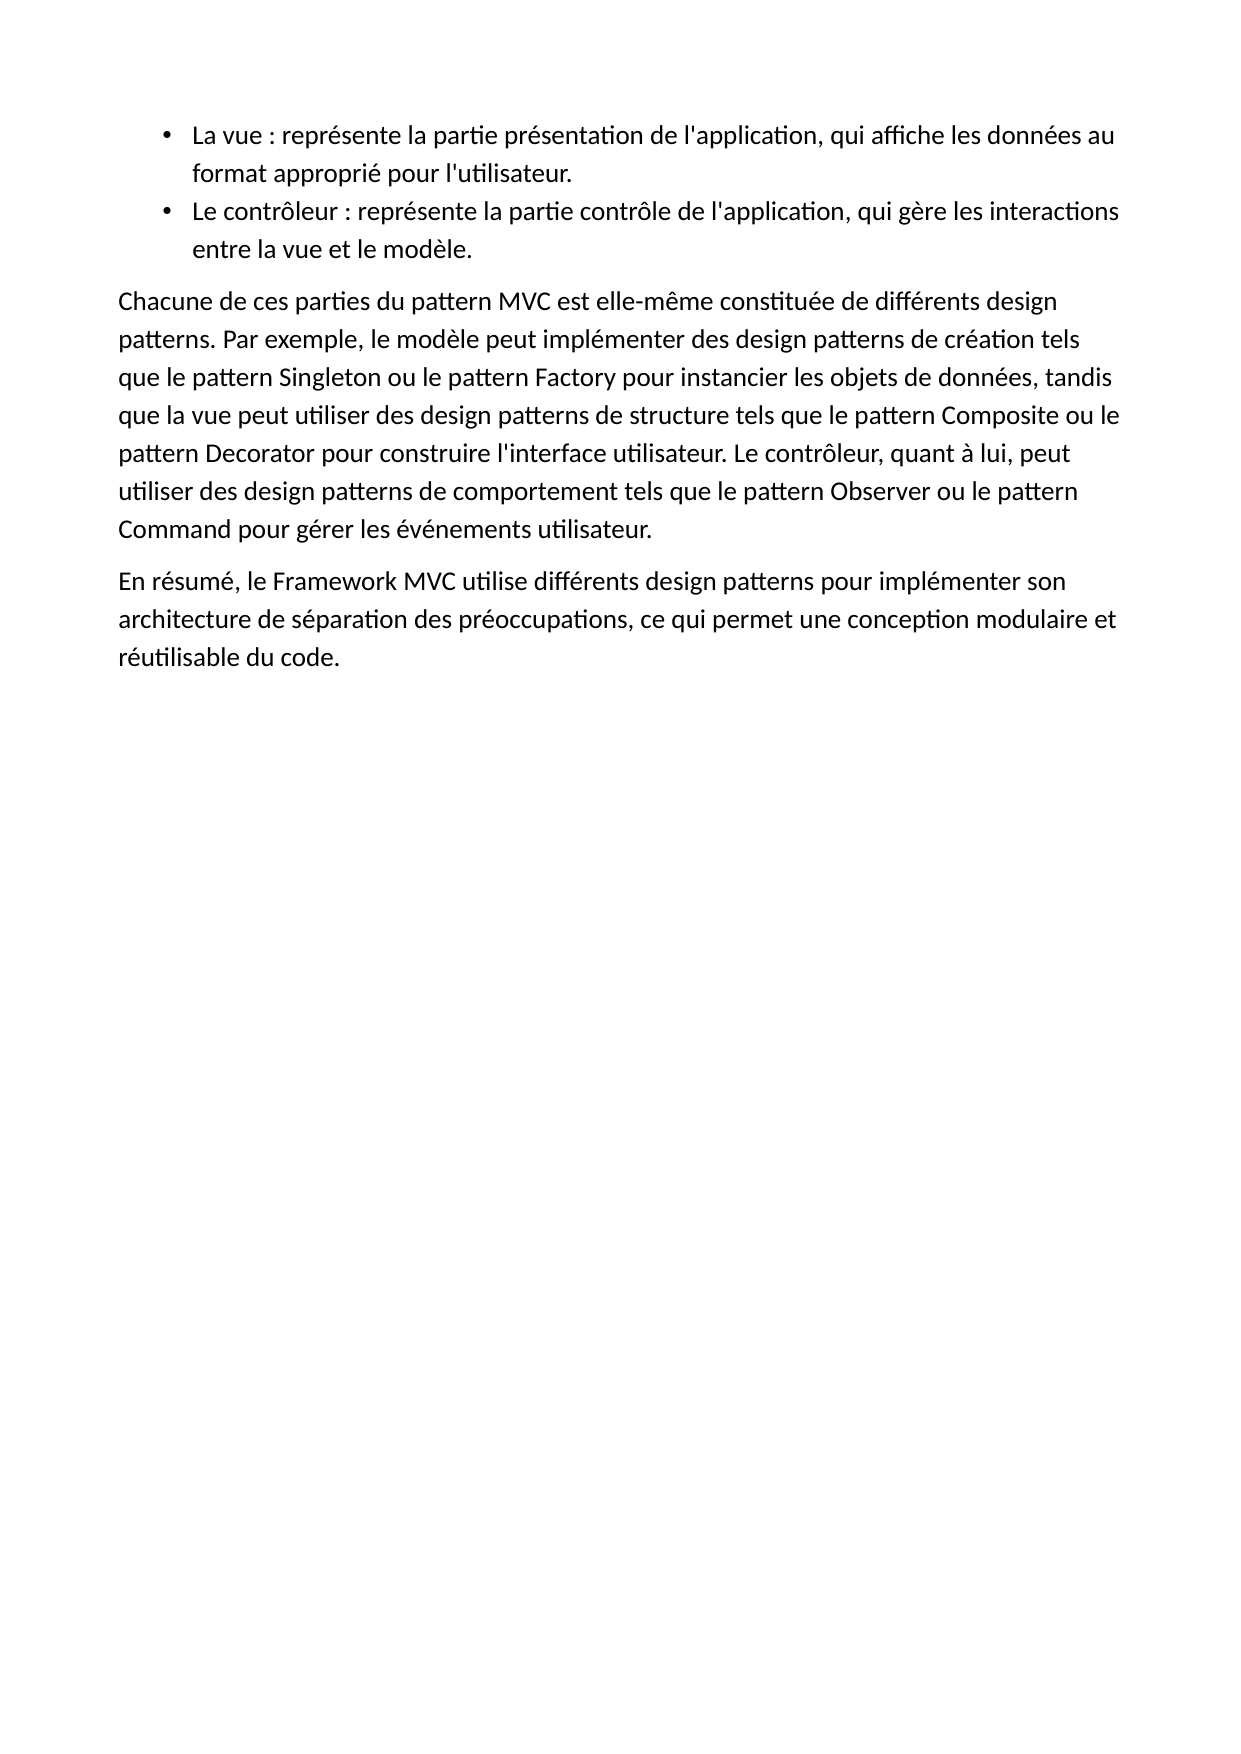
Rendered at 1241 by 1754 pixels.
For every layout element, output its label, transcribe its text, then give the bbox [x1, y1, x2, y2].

text Chacune de ces parties du pattern MVC est elle-même constituée de différents design patterns. Par exemple, le modèle peut implémenter des design patterns de création tels que le pattern Singleton ou le pattern Factory pour instancier les objets de données, tandis que la vue peut utiliser des design patterns de structure tels que le pattern Composite ou le pattern Decorator pour construire l'interface utilisateur. Le contrôleur, quant à lui, peut utiliser des design patterns de comportement tels que le pattern Observer ou le pattern Command pour gérer les événements utilisateur. [118, 284, 1122, 545]
text En résumé, le Framework MVC utilise différents design patterns pour implémenter son architecture de séparation des préoccupations, ce qui permet une conception modulaire et réutilisable du code. [118, 564, 1122, 673]
list Le contrôleur : représente la partie contrôle de l'application, qui gère les interactions entre la vue et le modèle. [162, 194, 1122, 265]
list La vue : représente la partie présentation de l'application, qui affiche les données au format approprié pour l'utilisateur. [162, 118, 1122, 189]
